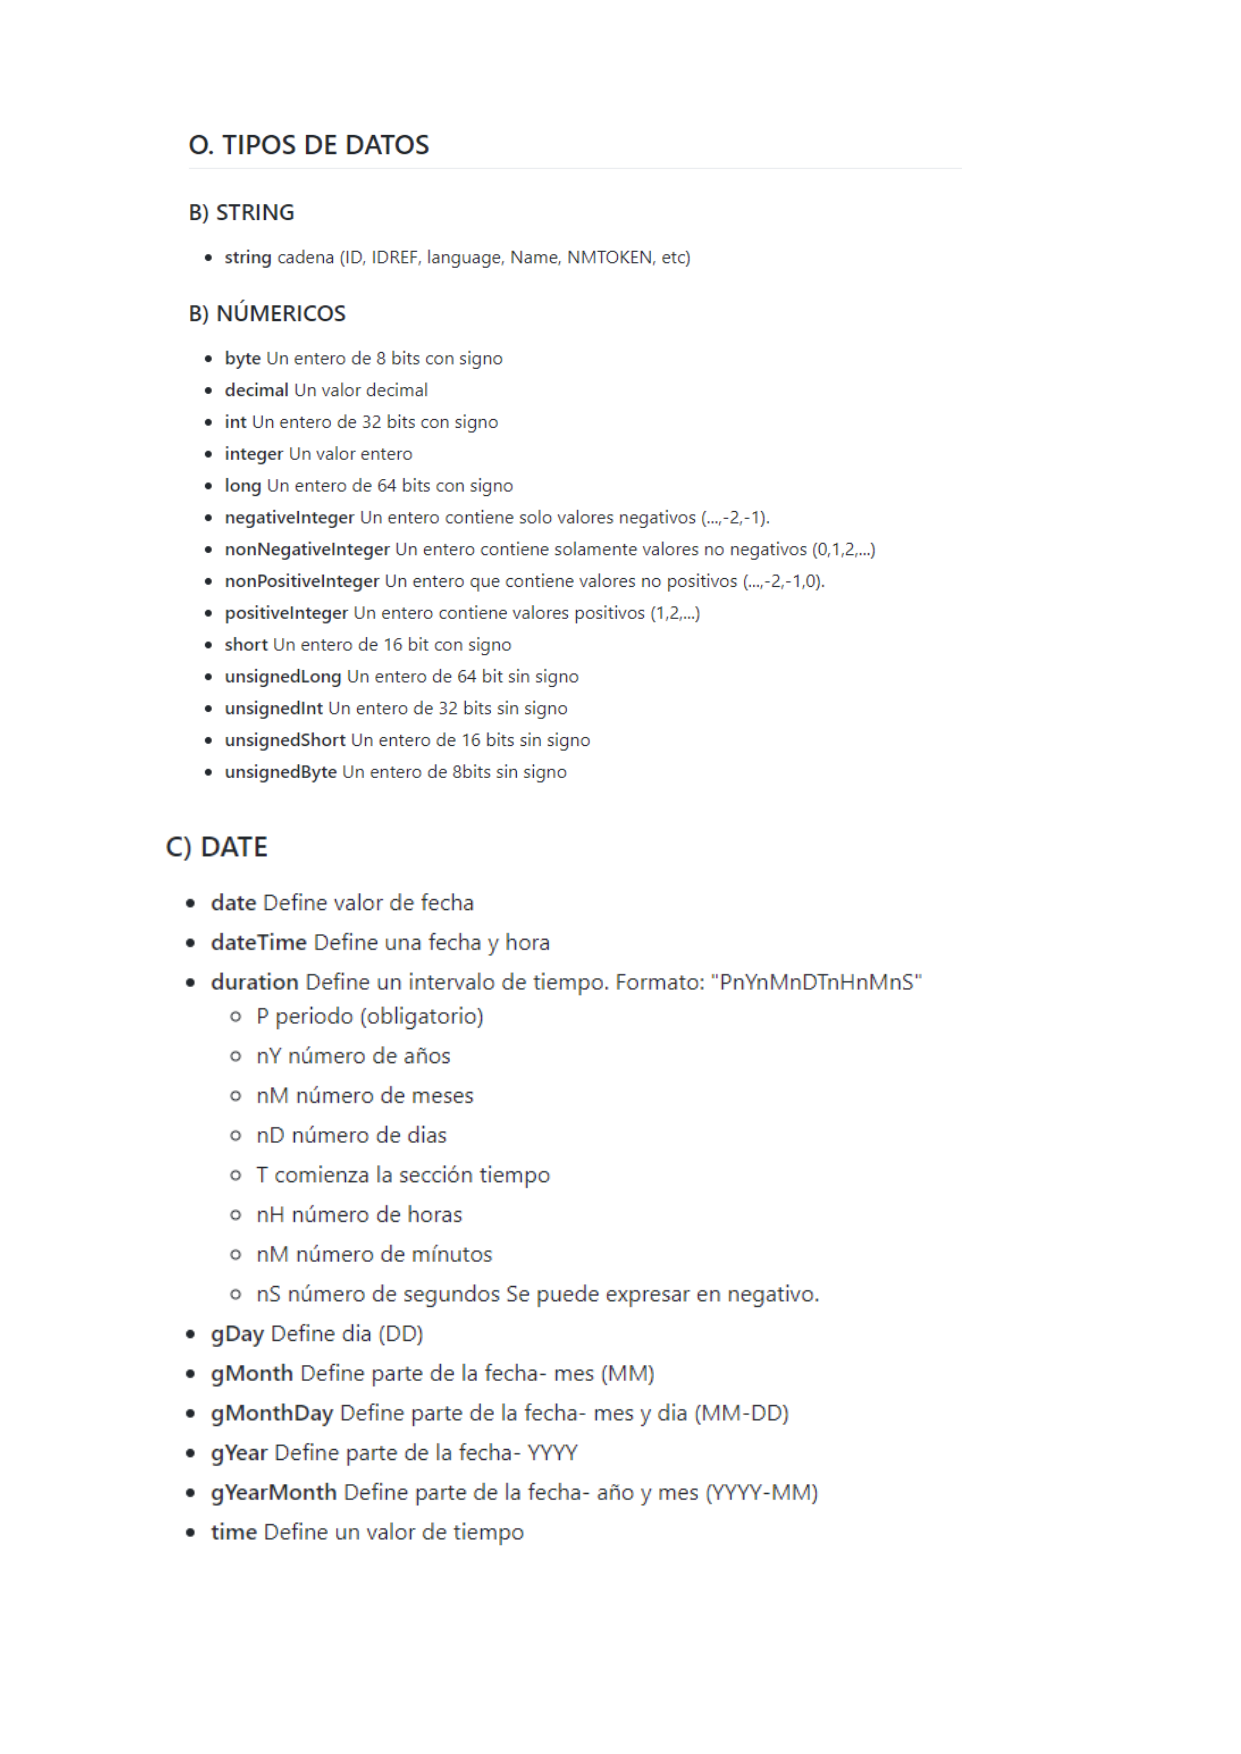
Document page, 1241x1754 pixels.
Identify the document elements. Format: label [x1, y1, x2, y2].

picture [165, 824, 936, 1561]
picture [180, 127, 962, 795]
